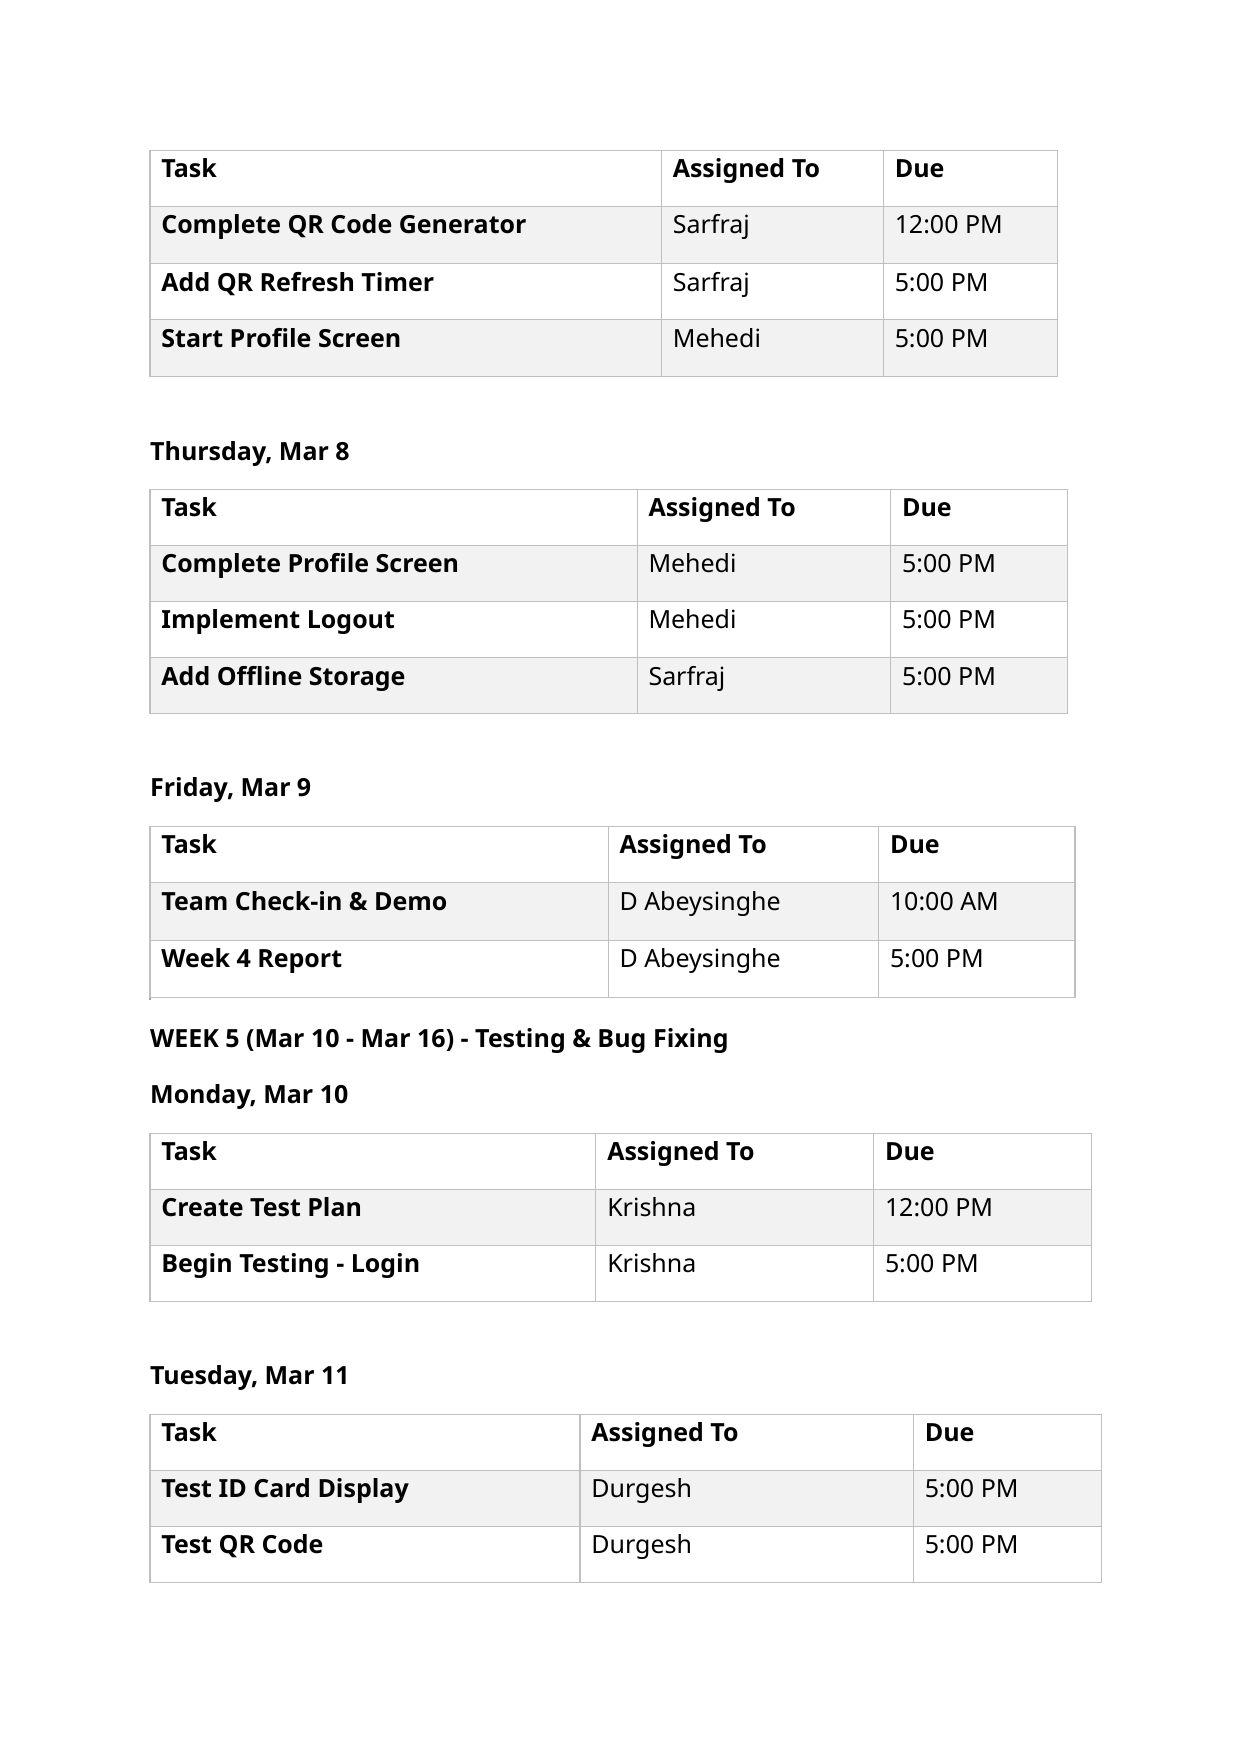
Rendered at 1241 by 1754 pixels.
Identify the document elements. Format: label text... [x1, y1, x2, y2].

table_cell Week 4 Report [151, 941, 608, 997]
table_cell 5:00 PM [891, 546, 1067, 601]
table_cell 5:00 PM [884, 320, 1057, 376]
table_cell Start Profile Screen [151, 320, 661, 376]
table_cell Sarfraj [638, 658, 890, 713]
table_header Due [884, 151, 1057, 206]
table_header Assigned To [662, 151, 883, 206]
table_cell Test QR Code [151, 1527, 579, 1582]
text Thursday, Mar 8 [150, 433, 1090, 467]
table_header Due [874, 1134, 1091, 1189]
table_cell Complete QR Code Generator [151, 207, 661, 263]
table_cell 5:00 PM [891, 602, 1067, 657]
table_cell Mehedi [638, 602, 890, 657]
table_header Task [151, 151, 661, 206]
table_header Task [151, 827, 608, 882]
table_cell 12:00 PM [874, 1190, 1091, 1245]
table_cell Begin Testing - Login [151, 1246, 595, 1301]
table_header Task [151, 490, 637, 545]
table_cell Mehedi [662, 320, 883, 376]
table_cell Sarfraj [662, 264, 883, 319]
table_header Assigned To [581, 1415, 913, 1469]
table_cell Add Offline Storage [151, 658, 637, 713]
table_cell 5:00 PM [879, 941, 1074, 997]
table_cell 5:00 PM [884, 264, 1057, 319]
table_cell 5:00 PM [874, 1246, 1091, 1301]
table_cell 5:00 PM [891, 658, 1067, 713]
table_cell Durgesh [581, 1527, 913, 1582]
table_cell Krishna [596, 1190, 873, 1245]
table_header Due [879, 827, 1074, 882]
table_cell Complete Profile Screen [151, 546, 637, 601]
table_cell Team Check-in & Demo [151, 883, 608, 940]
table_cell D Abeysinghe [609, 941, 878, 997]
text Friday, Mar 9 [150, 770, 1090, 804]
text Tuesday, Mar 11 [150, 1358, 1090, 1392]
table_header Due [891, 490, 1067, 545]
table_header Assigned To [638, 490, 890, 545]
table_cell D Abeysinghe [609, 883, 878, 940]
table_cell 5:00 PM [914, 1527, 1101, 1582]
table_cell Test ID Card Display [151, 1471, 579, 1526]
table_cell Mehedi [638, 546, 890, 601]
table_cell Add QR Refresh Timer [151, 264, 661, 319]
table_cell Durgesh [581, 1471, 913, 1526]
table_header Assigned To [596, 1134, 873, 1189]
table_cell Krishna [596, 1246, 873, 1301]
table_cell 5:00 PM [914, 1471, 1101, 1526]
table_cell Create Test Plan [151, 1190, 595, 1245]
text WEEK 5 (Mar 10 - Mar 16) - Testing & Bug Fixing [150, 1021, 1090, 1055]
table_header Due [914, 1415, 1101, 1469]
table_cell 12:00 PM [884, 207, 1057, 263]
table_cell Sarfraj [662, 207, 883, 263]
table_cell 10:00 AM [879, 883, 1074, 940]
table_header Task [151, 1415, 579, 1469]
table_header Task [151, 1134, 595, 1189]
table_header Assigned To [609, 827, 878, 882]
table_cell Implement Logout [151, 602, 637, 657]
text Monday, Mar 10 [150, 1077, 1090, 1111]
